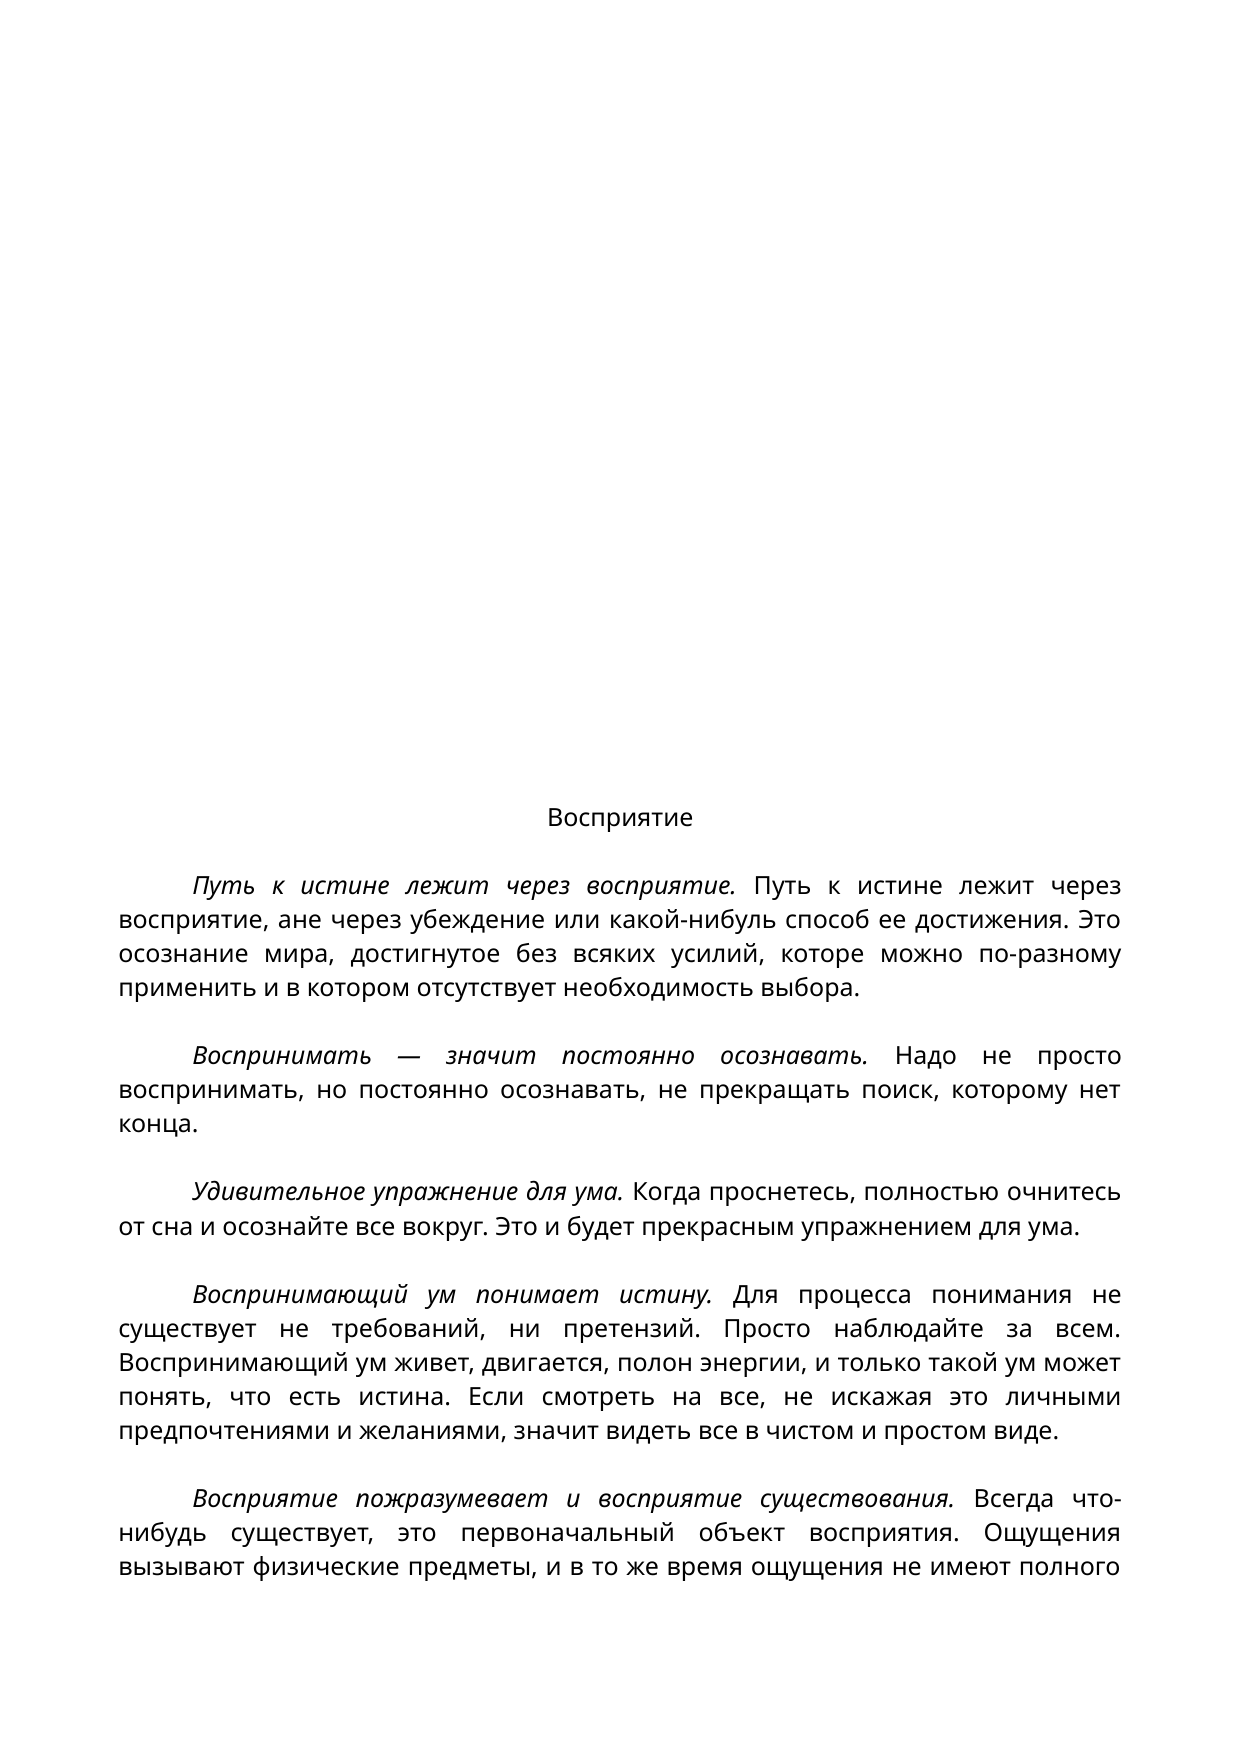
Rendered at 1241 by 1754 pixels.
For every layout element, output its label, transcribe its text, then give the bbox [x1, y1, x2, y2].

text Восприятие пожразумевает и восприятие существования. Всегда что-нибудь существует, это первоначальный объект восприятия. Ощущения вызывают физические предметы, и в то же время ощущения не имеют полного [118, 1481, 1122, 1583]
text Восприятие [118, 799, 1122, 833]
text Воспринимающий ум понимает истину. Для процесса понимания не существует не требований, ни претензий. Просто наблюдайте за всем. Воспринимающий ум живет, двигается, полон энергии, и только такой ум может понять, что есть истина. Если смотреть на все, не искажая это личными предпочтениями и желаниями, значит видеть все в чистом и простом виде. [118, 1276, 1122, 1447]
text Воспринимать — значит постоянно осознавать. Надо не просто воспринимать, но постоянно осознавать, не прекращать поиск, которому нет конца. [118, 1038, 1122, 1140]
text Путь к истине лежит через восприятие. Путь к истине лежит через восприятие, ане через убеждение или какой-нибуль способ ее достижения. Это осознание мира, достигнутое без всяких усилий, которе можно по-разному применить и в котором отсутствует необходимость выбора. [118, 867, 1122, 1004]
text Удивительное упражнение для ума. Когда проснетесь, полностью очнитесь от сна и осознайте все вокруг. Это и будет прекрасным упражнением для ума. [118, 1174, 1122, 1242]
